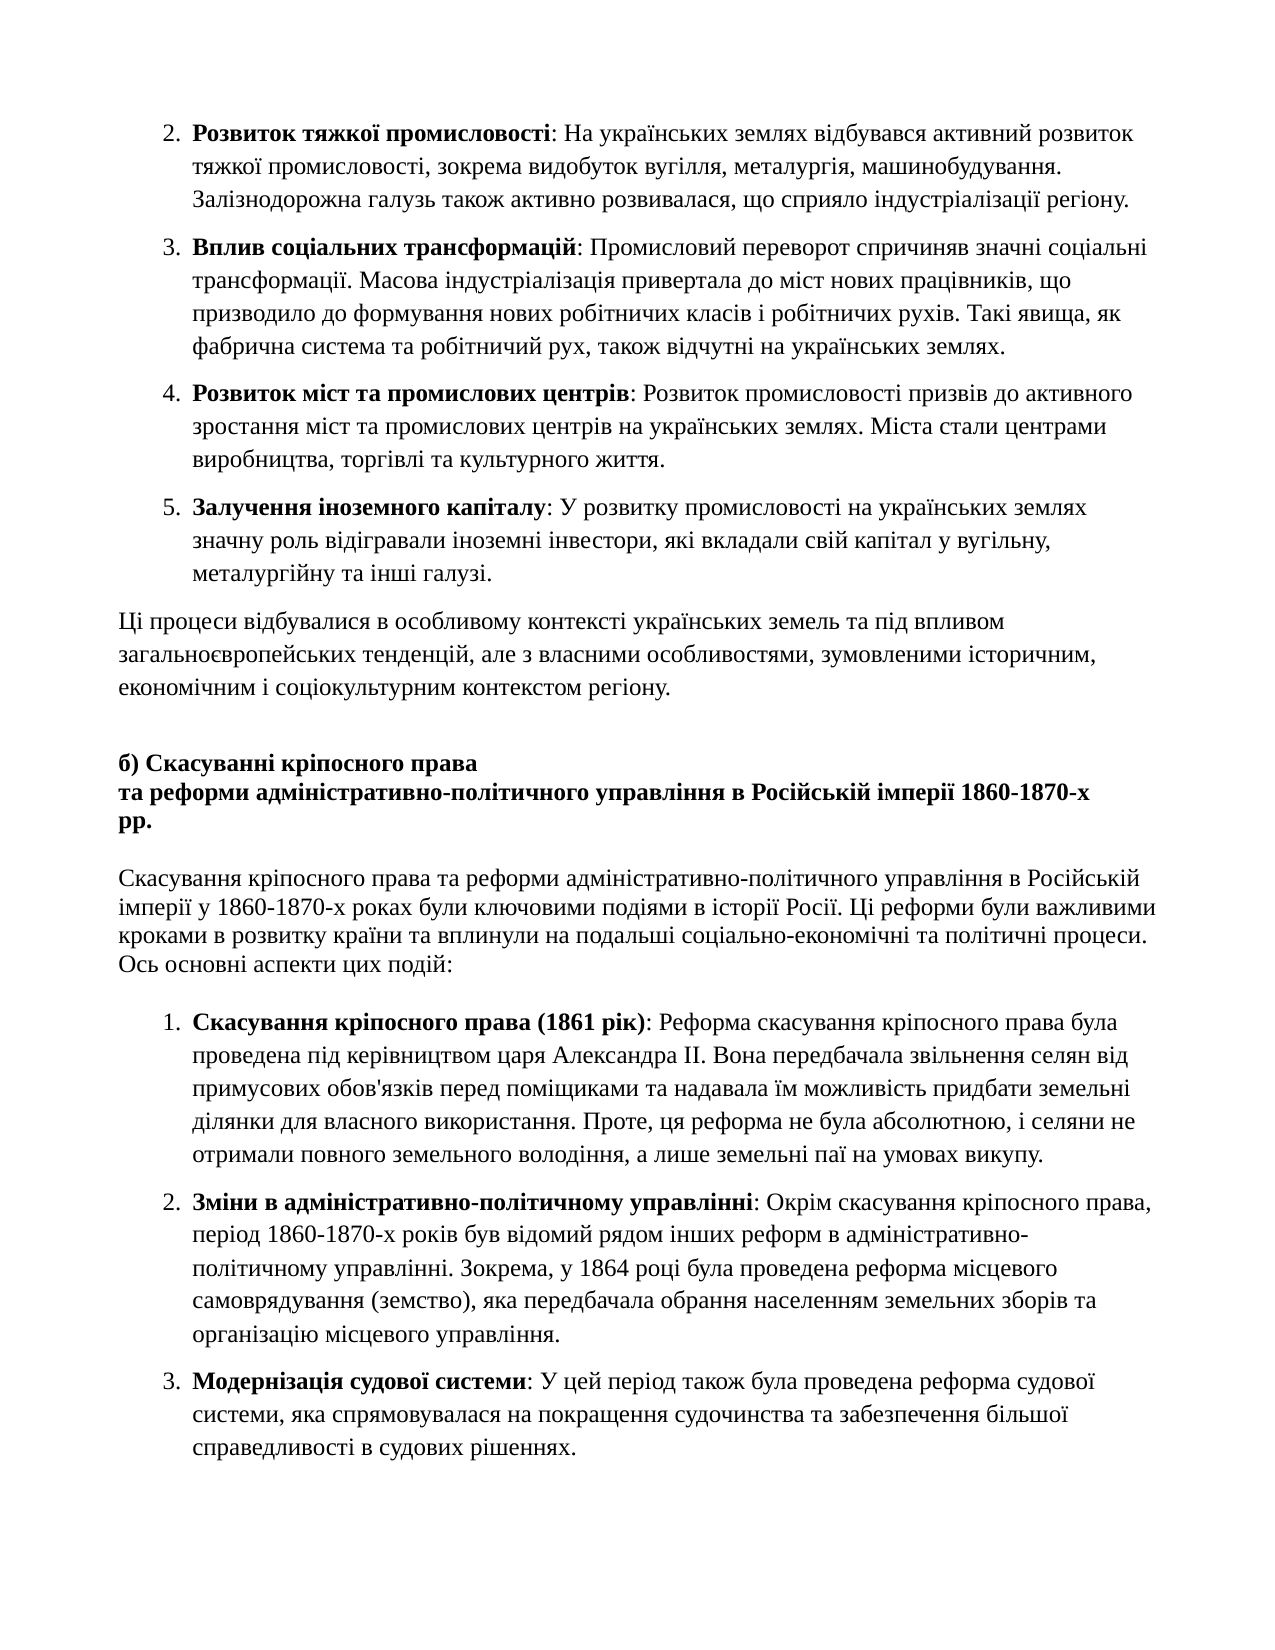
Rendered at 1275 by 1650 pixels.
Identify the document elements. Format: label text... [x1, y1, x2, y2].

text б) Скасуванні кріпосного права та реформи адміністративно-політичного управління в Російській імперії 1860-1870-х рр. Скасування кріпосного права та реформи адміністративно-політичного управління в Російській імперії у 1860-1870-х роках були ключовими подіями в історії Росії. Ці реформи були важливими кроками в розвитку країни та вплинули на подальші соціально-економічні та політичні процеси. Ось основні аспекти цих подій: [118, 719, 1157, 978]
list Модернізація судової системи: У цей період також була проведена реформа судової системи, яка спрямовувалася на покращення судочинства та забезпечення більшої справедливості в судових рішеннях. [162, 1366, 1157, 1461]
list Розвиток міст та промислових центрів: Розвиток промисловості призвів до активного зростання міст та промислових центрів на українських землях. Міста стали центрами виробництва, торгівлі та культурного життя. [162, 378, 1157, 473]
list Розвиток тяжкої промисловості: На українських землях відбувався активний розвиток тяжкої промисловості, зокрема видобуток вугілля, металургія, машинобудування. Залізнодорожна галузь також активно розвивалася, що сприяло індустріалізації регіону. [162, 118, 1157, 213]
list Залучення іноземного капіталу: У розвитку промисловості на українських землях значну роль відігравали іноземні інвестори, які вкладали свій капітал у вугільну, металургійну та інші галузі. [162, 492, 1157, 587]
text Ці процеси відбувалися в особливому контексті українських земель та під впливом загальноєвропейських тенденцій, але з власними особливостями, зумовленими історичним, економічним і соціокультурним контекстом регіону. [118, 606, 1157, 701]
list Вплив соціальних трансформацій: Промисловий переворот спричиняв значні соціальні трансформації. Масова індустріалізація привертала до міст нових працівників, що призводило до формування нових робітничих класів і робітничих рухів. Такі явища, як фабрична система та робітничий рух, також відчутні на українських землях. [162, 232, 1157, 359]
list Зміни в адміністративно-політичному управлінні: Окрім скасування кріпосного права, період 1860-1870-х років був відомий рядом інших реформ в адміністративно-політичному управлінні. Зокрема, у 1864 році була проведена реформа місцевого самоврядування (земство), яка передбачала обрання населенням земельних зборів та організацію місцевого управління. [162, 1187, 1157, 1347]
list Скасування кріпосного права (1861 рік): Реформа скасування кріпосного права була проведена під керівництвом царя Александра II. Вона передбачала звільнення селян від примусових обов'язків перед поміщиками та надавала їм можливість придбати земельні ділянки для власного використання. Проте, ця реформа не була абсолютною, і селяни не отримали повного земельного володіння, а лише земельні паї на умовах викупу. [162, 1007, 1157, 1168]
